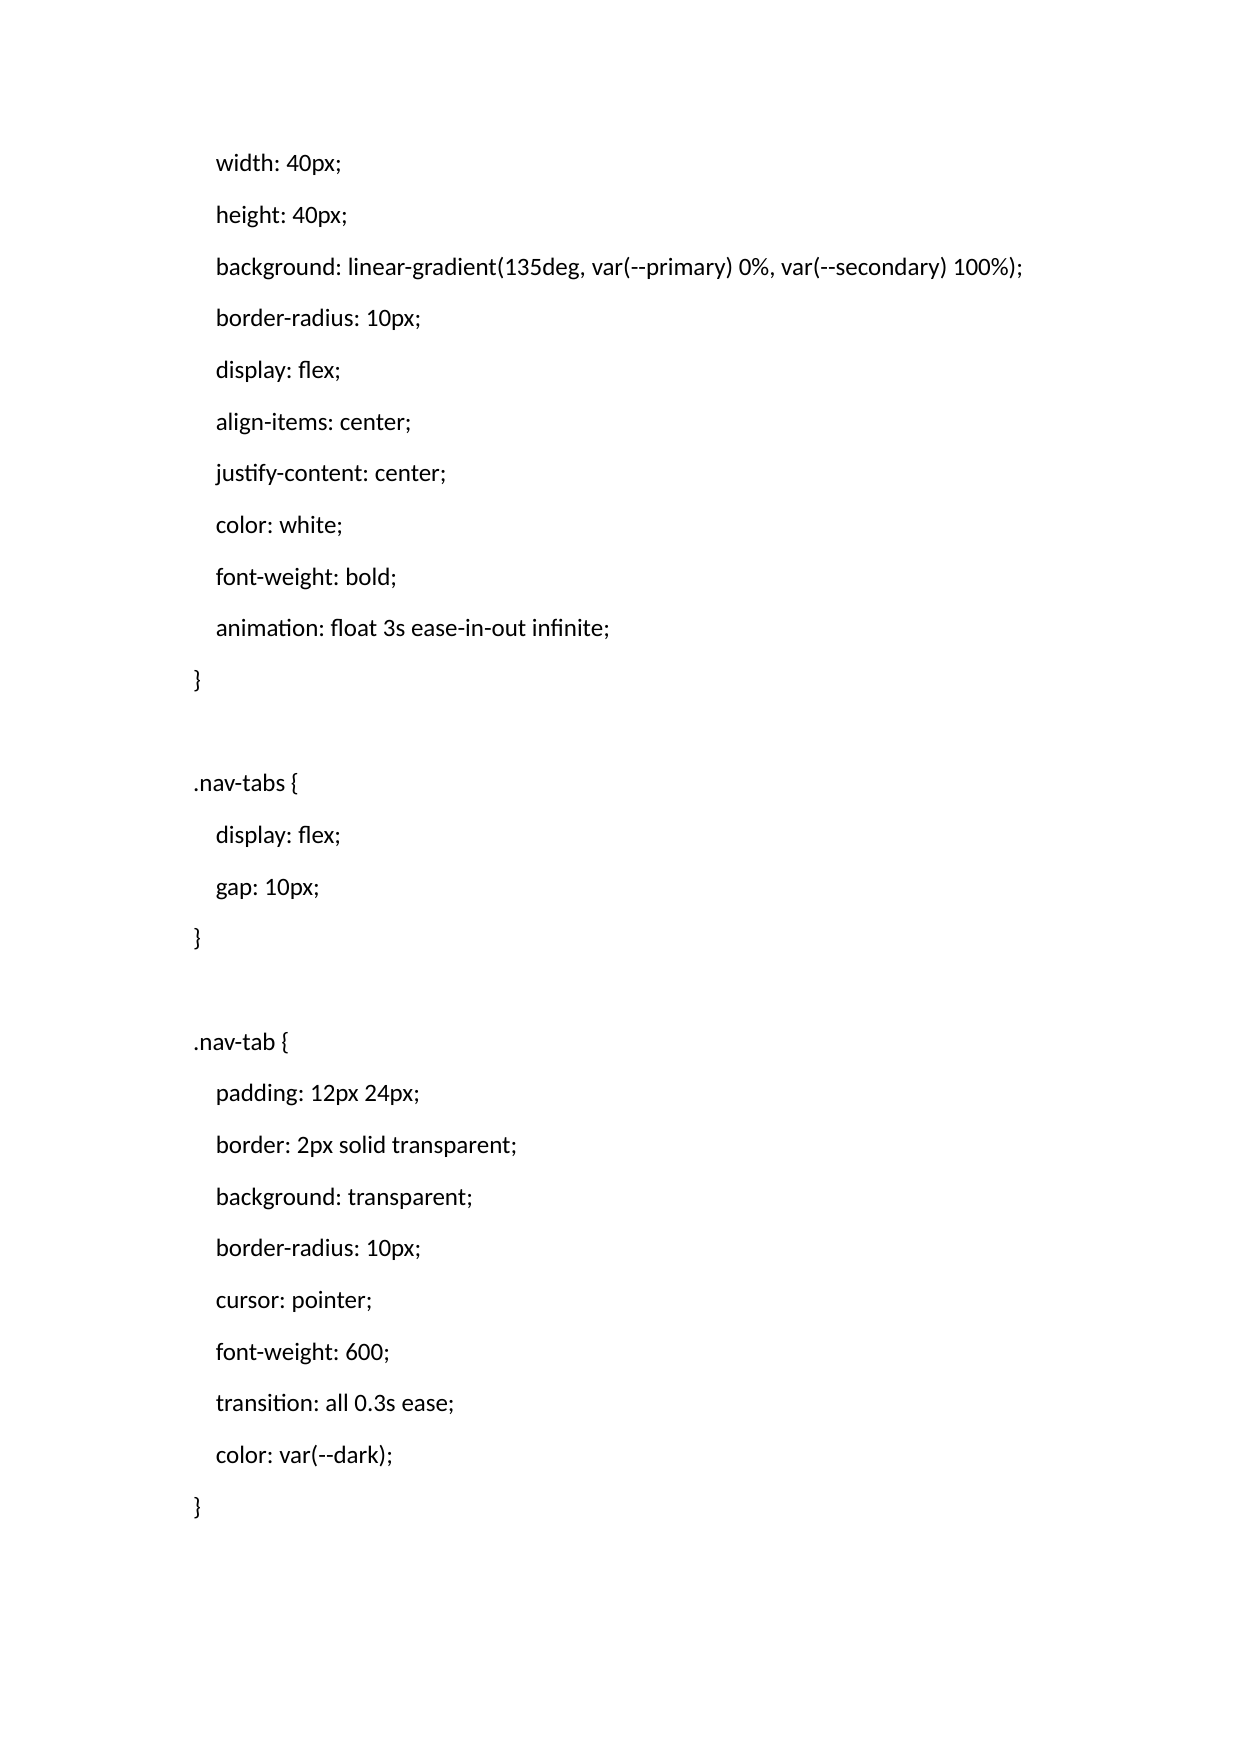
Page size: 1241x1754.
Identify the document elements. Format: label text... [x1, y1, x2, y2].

text border-radius: 10px; [148, 1233, 1093, 1263]
text } [148, 923, 1093, 953]
text } [148, 664, 1093, 695]
text font-weight: bold; [148, 561, 1093, 591]
text height: 40px; [148, 199, 1093, 230]
text display: flex; [148, 819, 1093, 850]
text .nav-tabs { [148, 768, 1093, 798]
text background: linear-gradient(135deg, var(--primary) 0%, var(--secondary) 100%); [148, 251, 1093, 281]
text transition: all 0.3s ease; [148, 1388, 1093, 1418]
text border: 2px solid transparent; [148, 1129, 1093, 1160]
text } [148, 1491, 1093, 1521]
text font-weight: 600; [148, 1336, 1093, 1366]
text gap: 10px; [148, 871, 1093, 901]
text animation: float 3s ease-in-out infinite; [148, 613, 1093, 643]
text display: flex; [148, 354, 1093, 385]
text cursor: pointer; [148, 1284, 1093, 1315]
text align-items: center; [148, 406, 1093, 436]
text color: white; [148, 509, 1093, 540]
text justify-content: center; [148, 458, 1093, 488]
text color: var(--dark); [148, 1439, 1093, 1470]
text border-radius: 10px; [148, 303, 1093, 333]
text .nav-tab { [148, 1026, 1093, 1056]
text width: 40px; [148, 148, 1093, 178]
text background: transparent; [148, 1181, 1093, 1211]
text padding: 12px 24px; [148, 1078, 1093, 1108]
